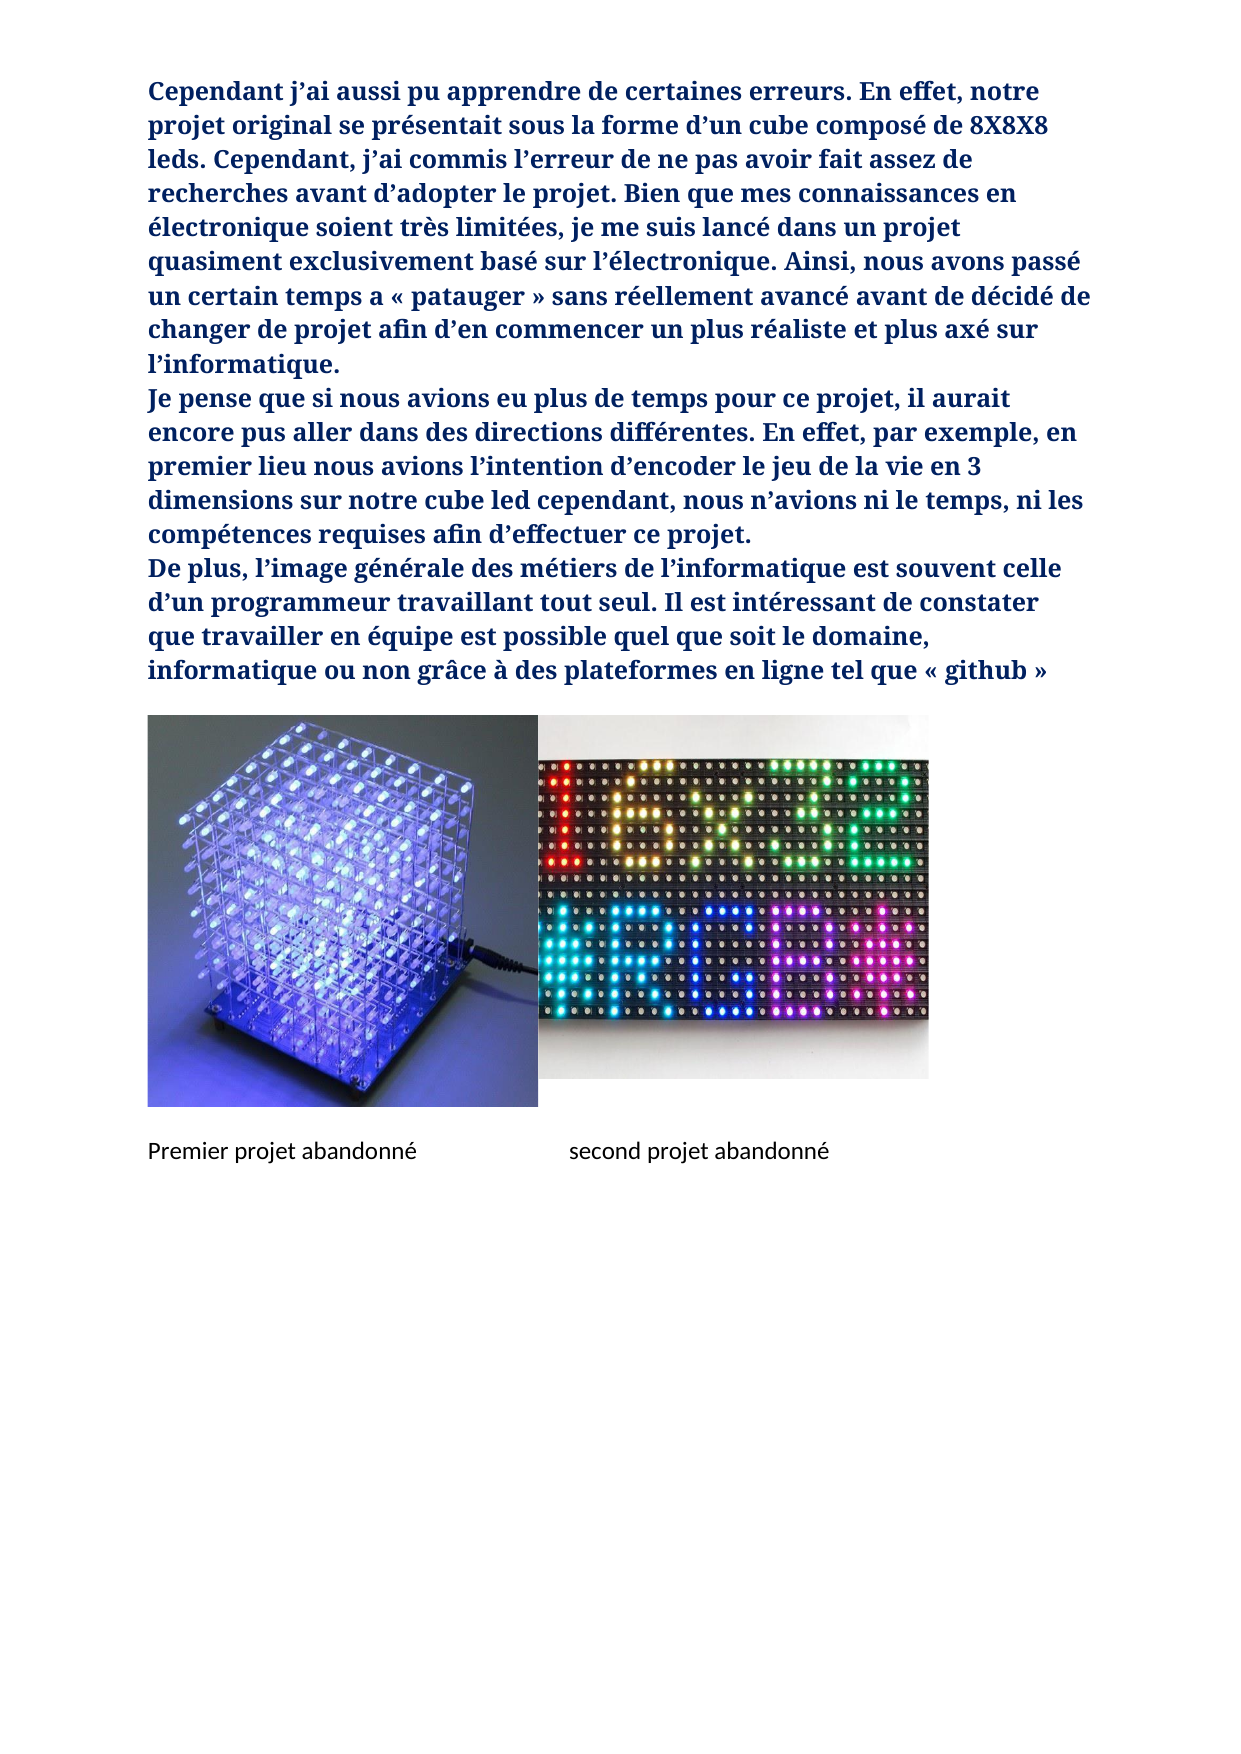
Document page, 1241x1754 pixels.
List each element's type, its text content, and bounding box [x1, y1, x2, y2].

text Je pense que si nous avions eu plus de temps pour ce projet, il aurait encore pus aller dans des directions différentes. En effet, par exemple, en premier lieu nous avions l’intention d’encoder le jeu de la vie en 3 dimensions sur notre cube led cependant, nous n’avions ni le temps, ni les compétences requises afin d’effectuer ce projet. [148, 380, 1093, 551]
text Cependant j’ai aussi pu apprendre de certaines erreurs. En effet, notre projet original se présentait sous la forme d’un cube composé de 8X8X8 leds. Cependant, j’ai commis l’erreur de ne pas avoir fait assez de recherches avant d’adopter le projet. Bien que mes connaissances en électronique soient très limitées, je me suis lancé dans un projet quasiment exclusivement basé sur l’électronique. Ainsi, nous avons passé un certain temps a « patauger » sans réellement avancé avant de décidé de changer de projet afin d’en commencer un plus réaliste et plus axé sur l’informatique. [148, 74, 1093, 380]
text De plus, l’image générale des métiers de l’informatique est souvent celle d’un programmeur travaillant tout seul. Il est intéressant de constater que travailler en équipe est possible quel que soit le domaine, informatique ou non grâce à des plateformes en ligne tel que « github » [148, 551, 1093, 687]
text Premier projet abandonné second projet abandonné [148, 1135, 1093, 1166]
